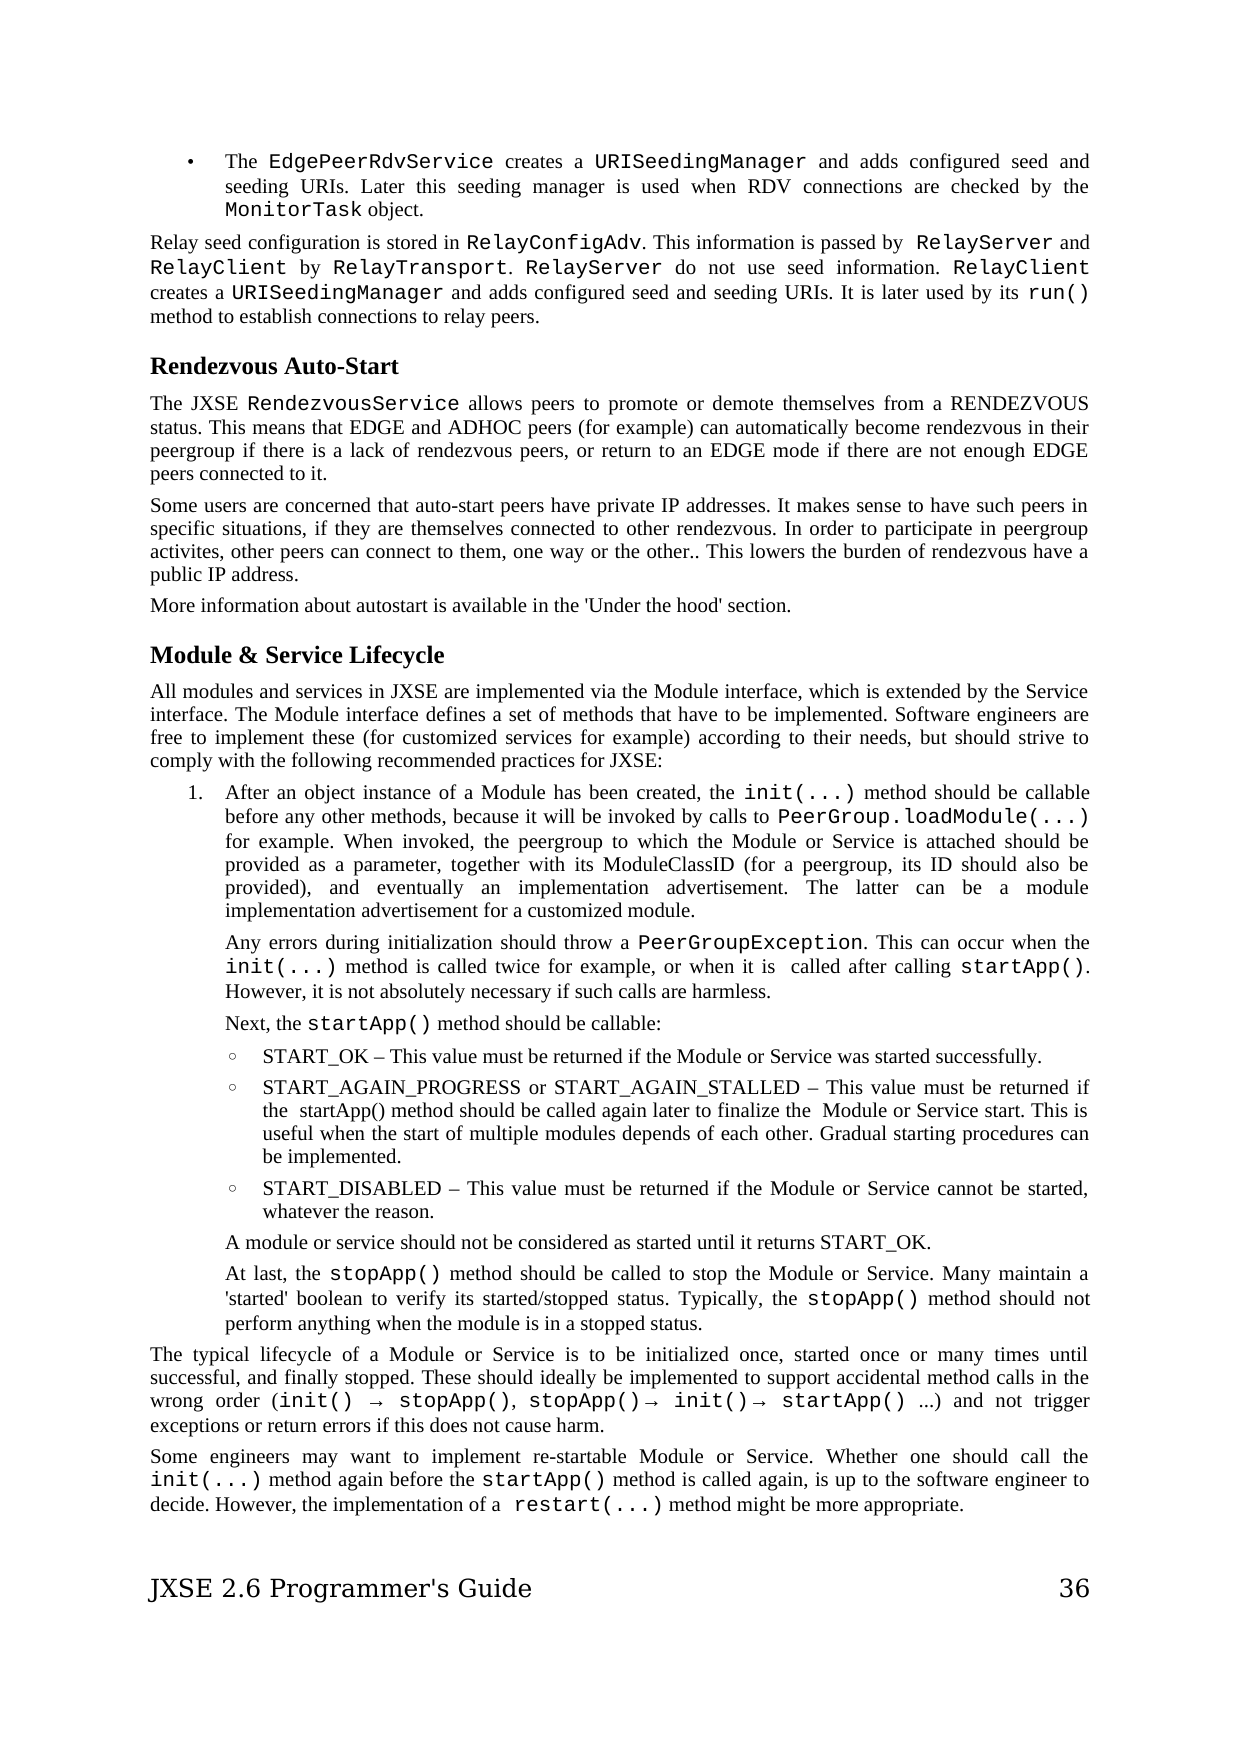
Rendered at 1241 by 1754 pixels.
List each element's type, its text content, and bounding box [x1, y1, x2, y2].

list The EdgePeerRdvService creates a URISeedingManager and adds configured seed and seeding URIs. Later this seeding manager is used when RDV connections are checked by the MonitorTask object. [187, 150, 1090, 223]
text Relay seed configuration is stored in RelayConfigAdv. This information is passed by RelayServer and RelayClient by RelayTransport. RelayServer do not use seed information. RelayClient creates a URISeedingManager and adds configured seed and seeding URIs. It is later used by its run() method to establish connections to relay peers. [150, 231, 1090, 328]
list At last, the stopApp() method should be called to stop the Module or Service. Many maintain a 'started' boolean to verify its started/stopped status. Typically, the stopApp() method should not perform anything when the module is in a stopped status. [187, 1262, 1090, 1335]
list A module or service should not be considered as started until it returns START_OK. [187, 1231, 1090, 1254]
list START_OK – This value must be returned if the Module or Service was started successfully. [225, 1045, 1090, 1068]
text The typical lifecycle of a Module or Service is to be initialized once, started once or many times until successful, and finally stopped. These should ideally be implemented to support accidental method calls in the wrong order (init() → stopApp(), stopApp()→ init()→ startApp() ...) and not trigger exceptions or return errors if this does not cause harm. [150, 1343, 1090, 1437]
list START_DISABLED – This value must be returned if the Module or Service cannot be started, whatever the reason. [225, 1176, 1090, 1222]
list After an object instance of a Module has been created, the init(...) method should be callable before any other methods, because it will be invoked by calls to PeerGroup.loadModule(...) for example. When invoked, the peergroup to which the Module or Service is attached should be provided as a parameter, together with its ModuleClassID (for a peergroup, its ID should also be provided), and eventually an implementation advertisement. The latter can be a module implementation advertisement for a customized module. [187, 781, 1090, 922]
text Some engineers may want to implement re-startable Module or Service. Whether one should call the init(...) method again before the startApp() method is called again, is up to the software engineer to decide. However, the implementation of a restart(...) method might be more appropriate. [150, 1445, 1090, 1518]
text All modules and services in JXSE are implemented via the Module interface, which is extended by the Service interface. The Module interface defines a set of methods that have to be implemented. Software engineers are free to implement these (for customized services for example) according to their needs, but should strive to comply with the following recommended practices for JXSE: [150, 680, 1090, 772]
text Some users are concerned that auto-start peers have private IP addresses. It makes sense to have such peers in specific situations, if they are themselves connected to other rendezvous. In order to participate in peergroup activites, other peers can connect to them, one way or the other.. This lowers the burden of rendezvous have a public IP address. [150, 494, 1090, 586]
list Next, the startApp() method should be callable: [187, 1012, 1090, 1036]
text The JXSE RendezvousService allows peers to promote or demote themselves from a RENDEZVOUS status. This means that EDGE and ADHOC peers (for example) can automatically become rendezvous in their peergroup if there is a lack of rendezvous peers, or return to an EDGE mode if there are not enough EDGE peers connected to it. [150, 391, 1090, 485]
text Module & Service Lifecycle [150, 641, 1090, 668]
list START_AGAIN_PROGRESS or START_AGAIN_STALLED – This value must be returned if the startApp() method should be called again later to finalize the Module or Service start. This is useful when the start of multiple modules depends of each other. Gradual starting procedures can be implemented. [225, 1076, 1090, 1168]
text Rendezvous Auto-Start [150, 352, 1090, 380]
text More information about autostart is available in the 'Under the hood' section. [150, 594, 1090, 617]
list Any errors during initialization should throw a PeerGroupException. This can occur when the init(...) method is called twice for example, or when it is called after calling startApp(). However, it is not absolutely necessary if such calls are harmless. [187, 931, 1090, 1003]
